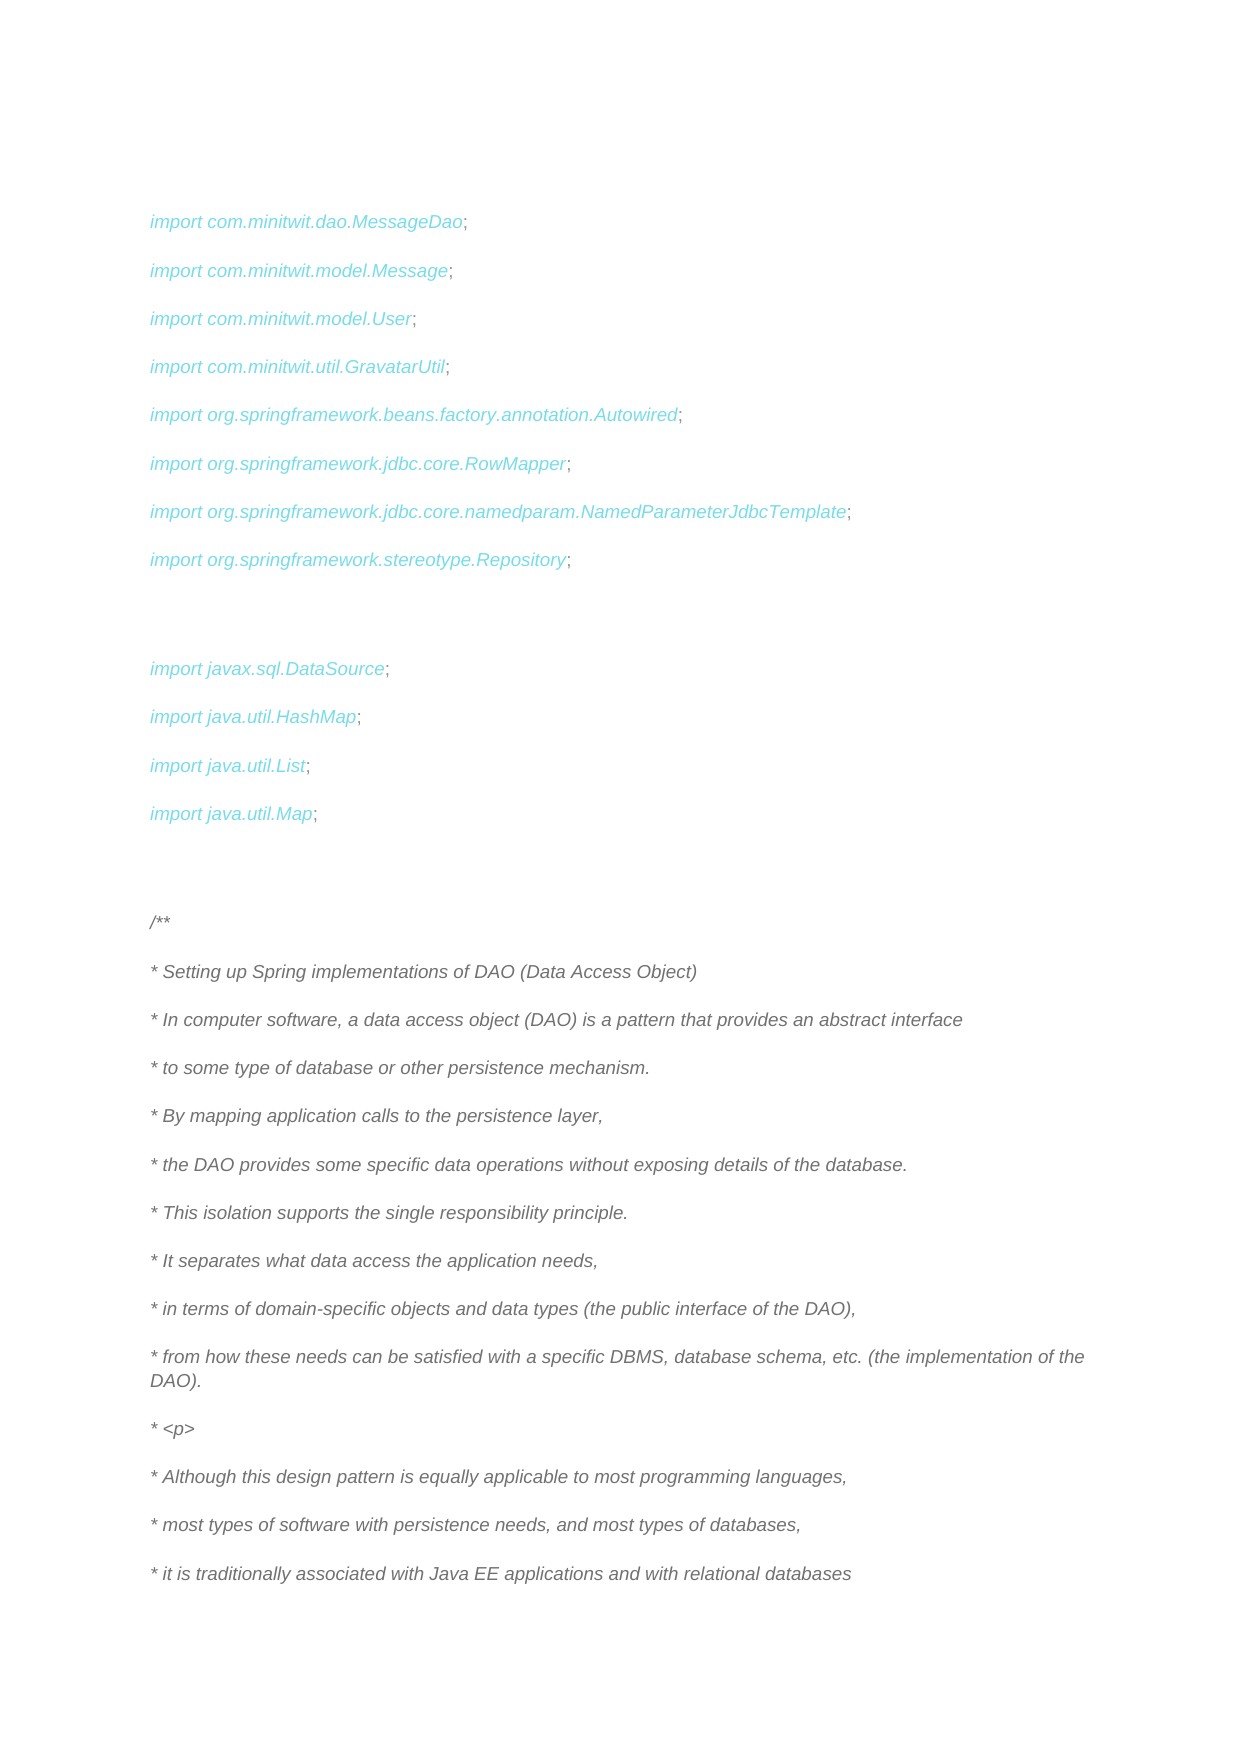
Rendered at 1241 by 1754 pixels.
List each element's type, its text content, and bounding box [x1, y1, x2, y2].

text * from how these needs can be satisfied with a specific DBMS, database schema, etc. (the implementation of the DAO). [150, 1346, 1090, 1391]
text * In computer software, a data access object (DAO) is a pattern that provides an abstract interface [150, 1009, 1090, 1030]
text * It separates what data access the application needs, [150, 1250, 1090, 1271]
text /** [150, 912, 1090, 934]
text * <p> [150, 1418, 1090, 1439]
text * By mapping application calls to the persistence layer, [150, 1105, 1090, 1127]
text * to some type of database or other persistence mechanism. [150, 1057, 1090, 1078]
text import org.springframework.stereotype.Repository; [150, 549, 1090, 570]
text * in terms of domain-specific objects and data types (the public interface of the DAO), [150, 1298, 1090, 1319]
text import org.springframework.jdbc.core.namedparam.NamedParameterJdbcTemplate; [150, 501, 1090, 522]
text import java.util.List; [150, 754, 1090, 776]
text import java.util.Map; [150, 803, 1090, 824]
text import javax.sql.DataSource; [150, 658, 1090, 680]
text * Although this design pattern is equally applicable to most programming languages, [150, 1466, 1090, 1487]
text import com.minitwit.util.GravatarUtil; [150, 356, 1090, 377]
text import org.springframework.beans.factory.annotation.Autowired; [150, 404, 1090, 426]
text import java.util.HashMap; [150, 706, 1090, 728]
text import com.minitwit.model.Message; [150, 259, 1090, 281]
text * Setting up Spring implementations of DAO (Data Access Object) [150, 960, 1090, 982]
text import com.minitwit.model.User; [150, 308, 1090, 329]
text import com.minitwit.dao.MessageDao; [150, 211, 1090, 233]
text * it is traditionally associated with Java EE applications and with relational databases [150, 1562, 1090, 1584]
text import org.springframework.jdbc.core.RowMapper; [150, 452, 1090, 474]
text * most types of software with persistence needs, and most types of databases, [150, 1514, 1090, 1536]
text * the DAO provides some specific data operations without exposing details of the database. [150, 1153, 1090, 1175]
text * This isolation supports the single responsibility principle. [150, 1202, 1090, 1223]
